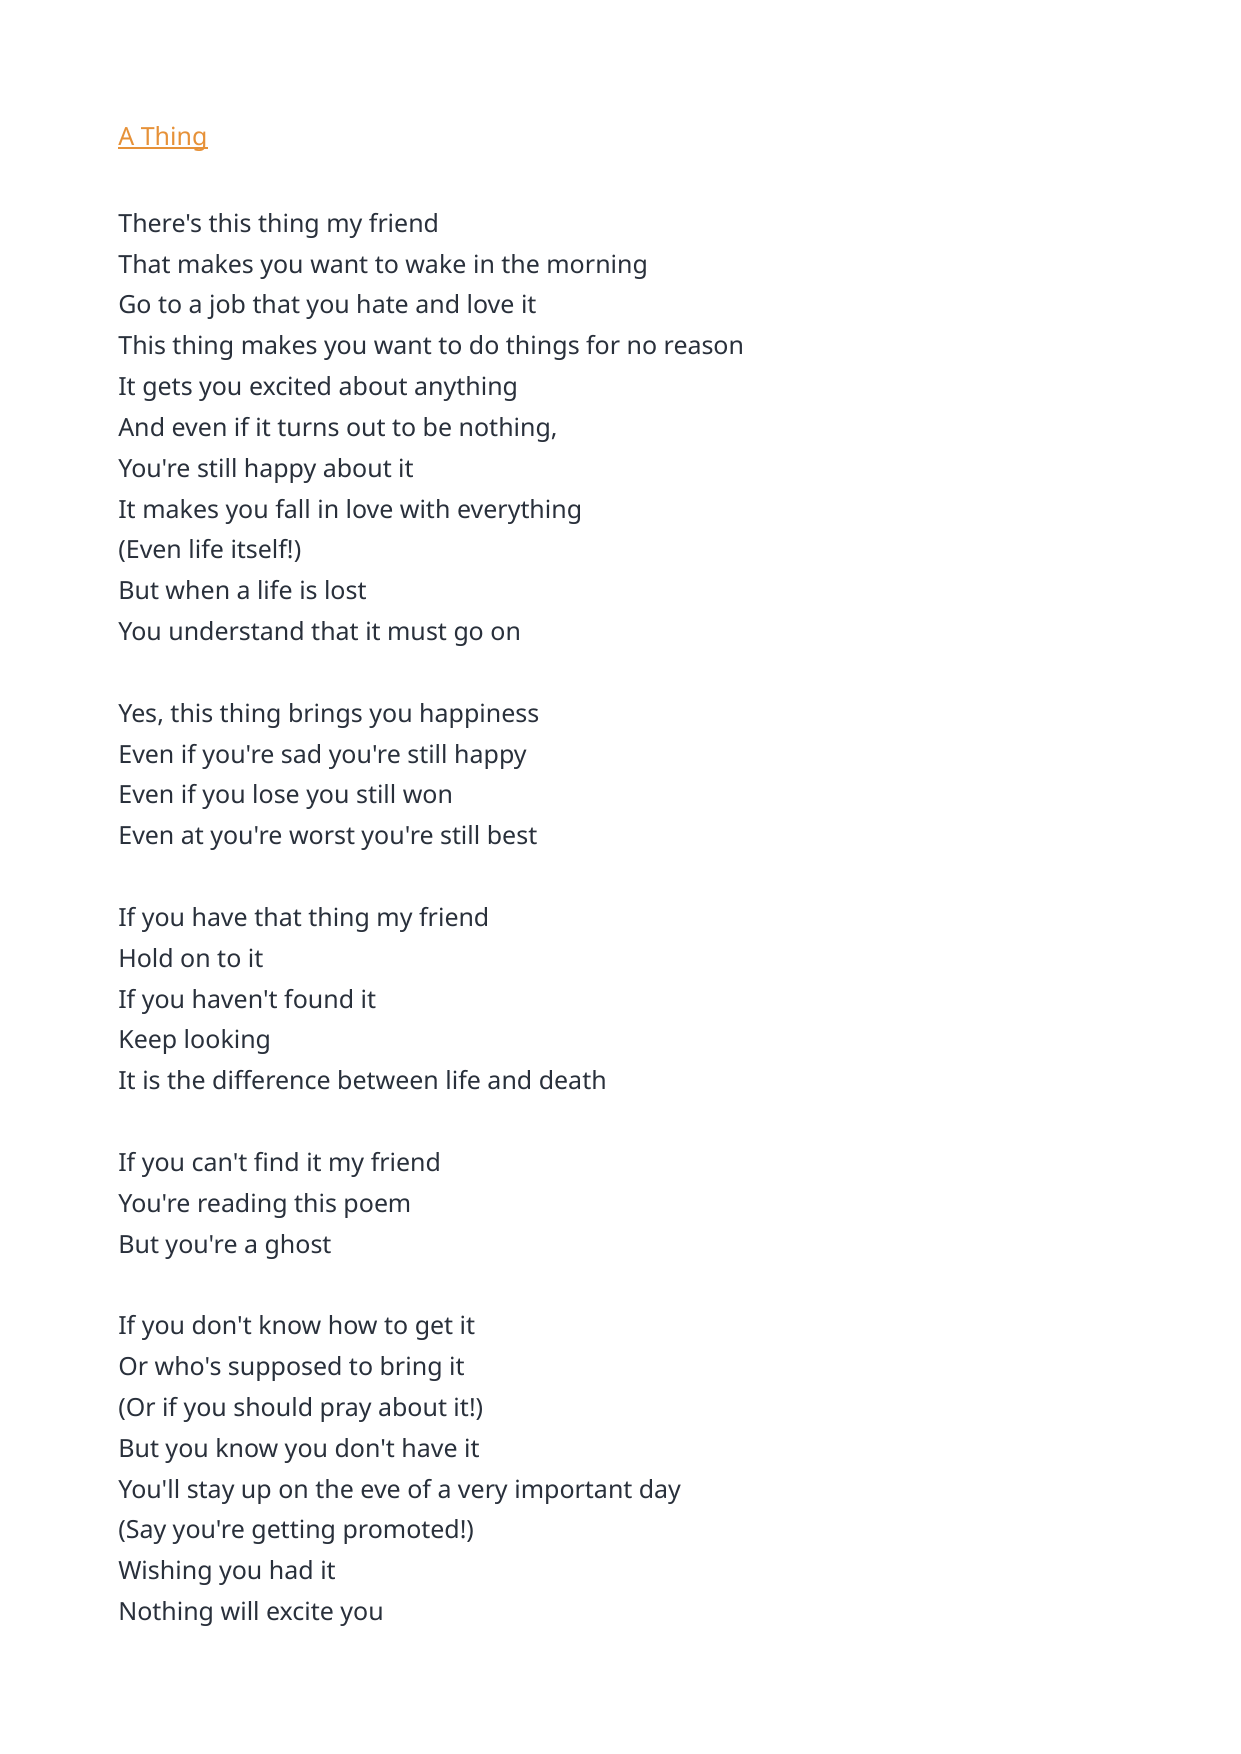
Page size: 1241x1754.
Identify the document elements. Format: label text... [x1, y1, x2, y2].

subtitle A Thing [118, 118, 1122, 152]
text There's this thing my friend That makes you want to wake in the morning Go to a job that you hate and love it This thing makes you want to do things for no reason It gets you excited about anything And even if it turns out to be nothing, You're still happy about it It makes you fall in love with everything (Even life itself!) But when a life is lost You understand that it must go on Yes, this thing brings you happiness Even if you're sad you're still happy Even if you lose you still won Even at you're worst you're still best If you have that thing my friend Hold on to it If you haven't found it Keep looking It is the difference between life and death If you can't find it my friend You're reading this poem But you're a ghost If you don't know how to get it Or who's supposed to bring it (Or if you should pray about it!) But you know you don't have it You'll stay up on the eve of a very important day (Say you're getting promoted!) Wishing you had it Nothing will excite you [118, 165, 1122, 1628]
